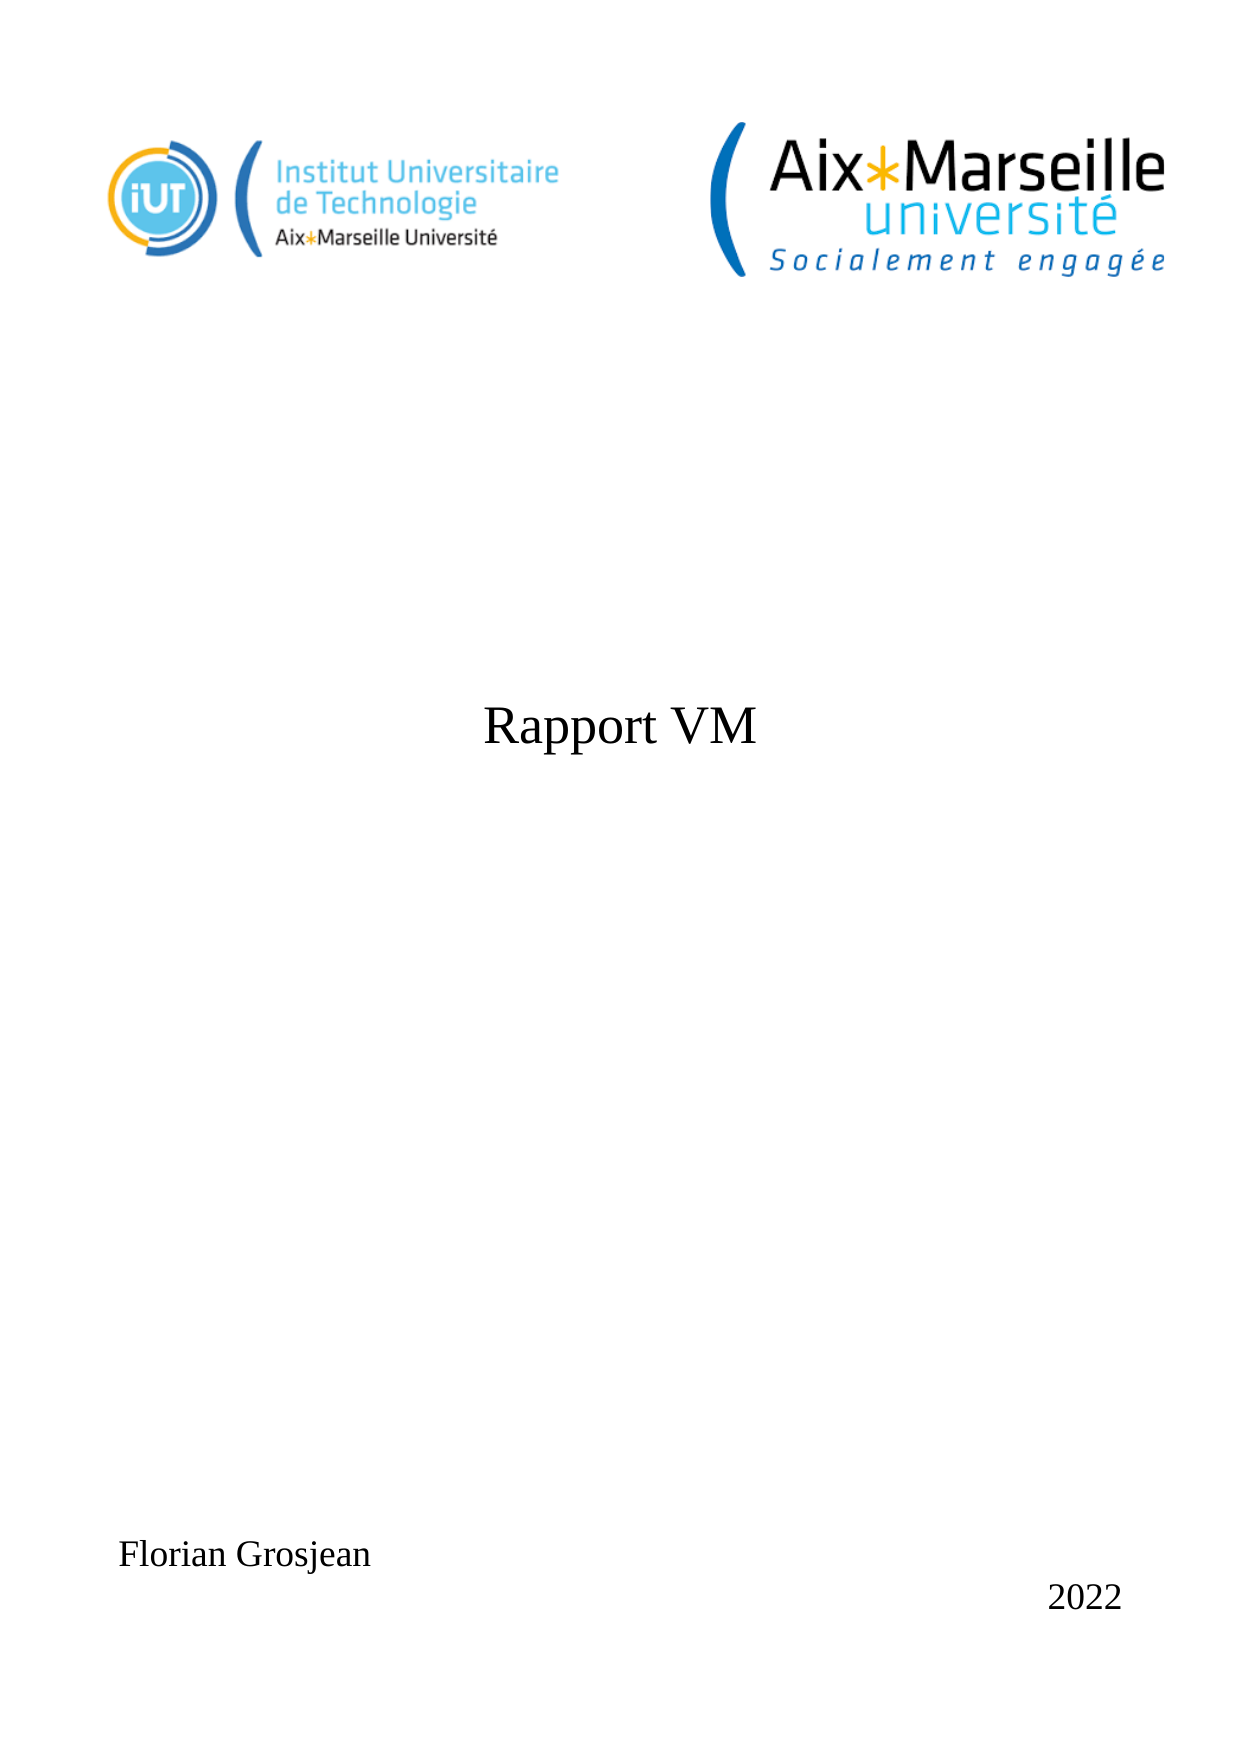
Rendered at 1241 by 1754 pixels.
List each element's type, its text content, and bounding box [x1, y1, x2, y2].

text Florian Grosjean [118, 1532, 1122, 1575]
picture [710, 122, 1165, 277]
text 2022 [118, 1575, 1122, 1618]
text Rapport VM [118, 693, 1122, 755]
picture [104, 122, 599, 274]
